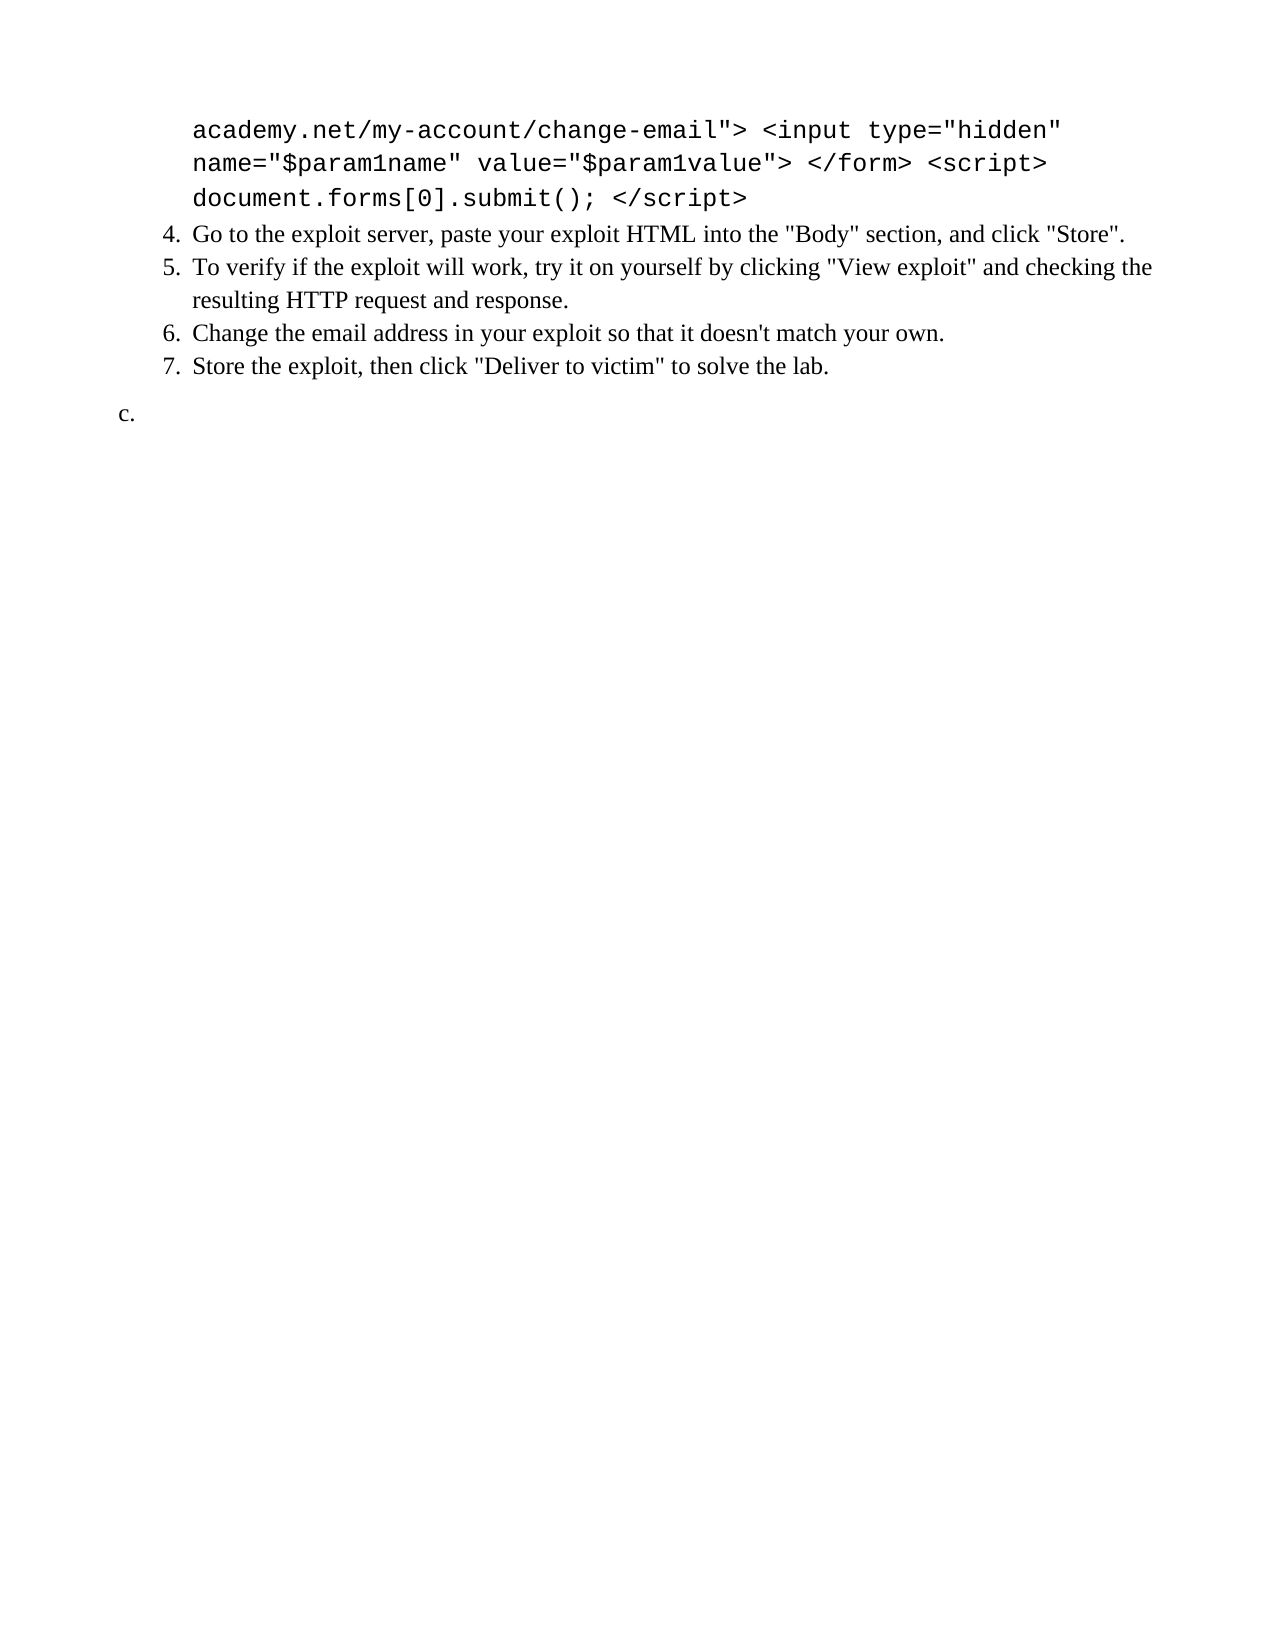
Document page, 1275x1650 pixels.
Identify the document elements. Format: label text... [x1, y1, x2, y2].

list Go to the exploit server, paste your exploit HTML into the "Body" section, and click "Store". [162, 219, 1157, 247]
text c. [118, 398, 1157, 427]
list Change the email address in your exploit so that it doesn't match your own. [162, 318, 1157, 346]
list academy.net/my-account/change-email"> <input type="hidden" name="$param1name" value="$param1value"> </form> <script> document.forms[0].submit(); </script> [162, 118, 1157, 214]
list To verify if the exploit will work, try it on yourself by clicking "View exploit" and checking the resulting HTTP request and response. [162, 252, 1157, 313]
list Store the exploit, then click "Deliver to victim" to solve the lab. [162, 351, 1157, 379]
